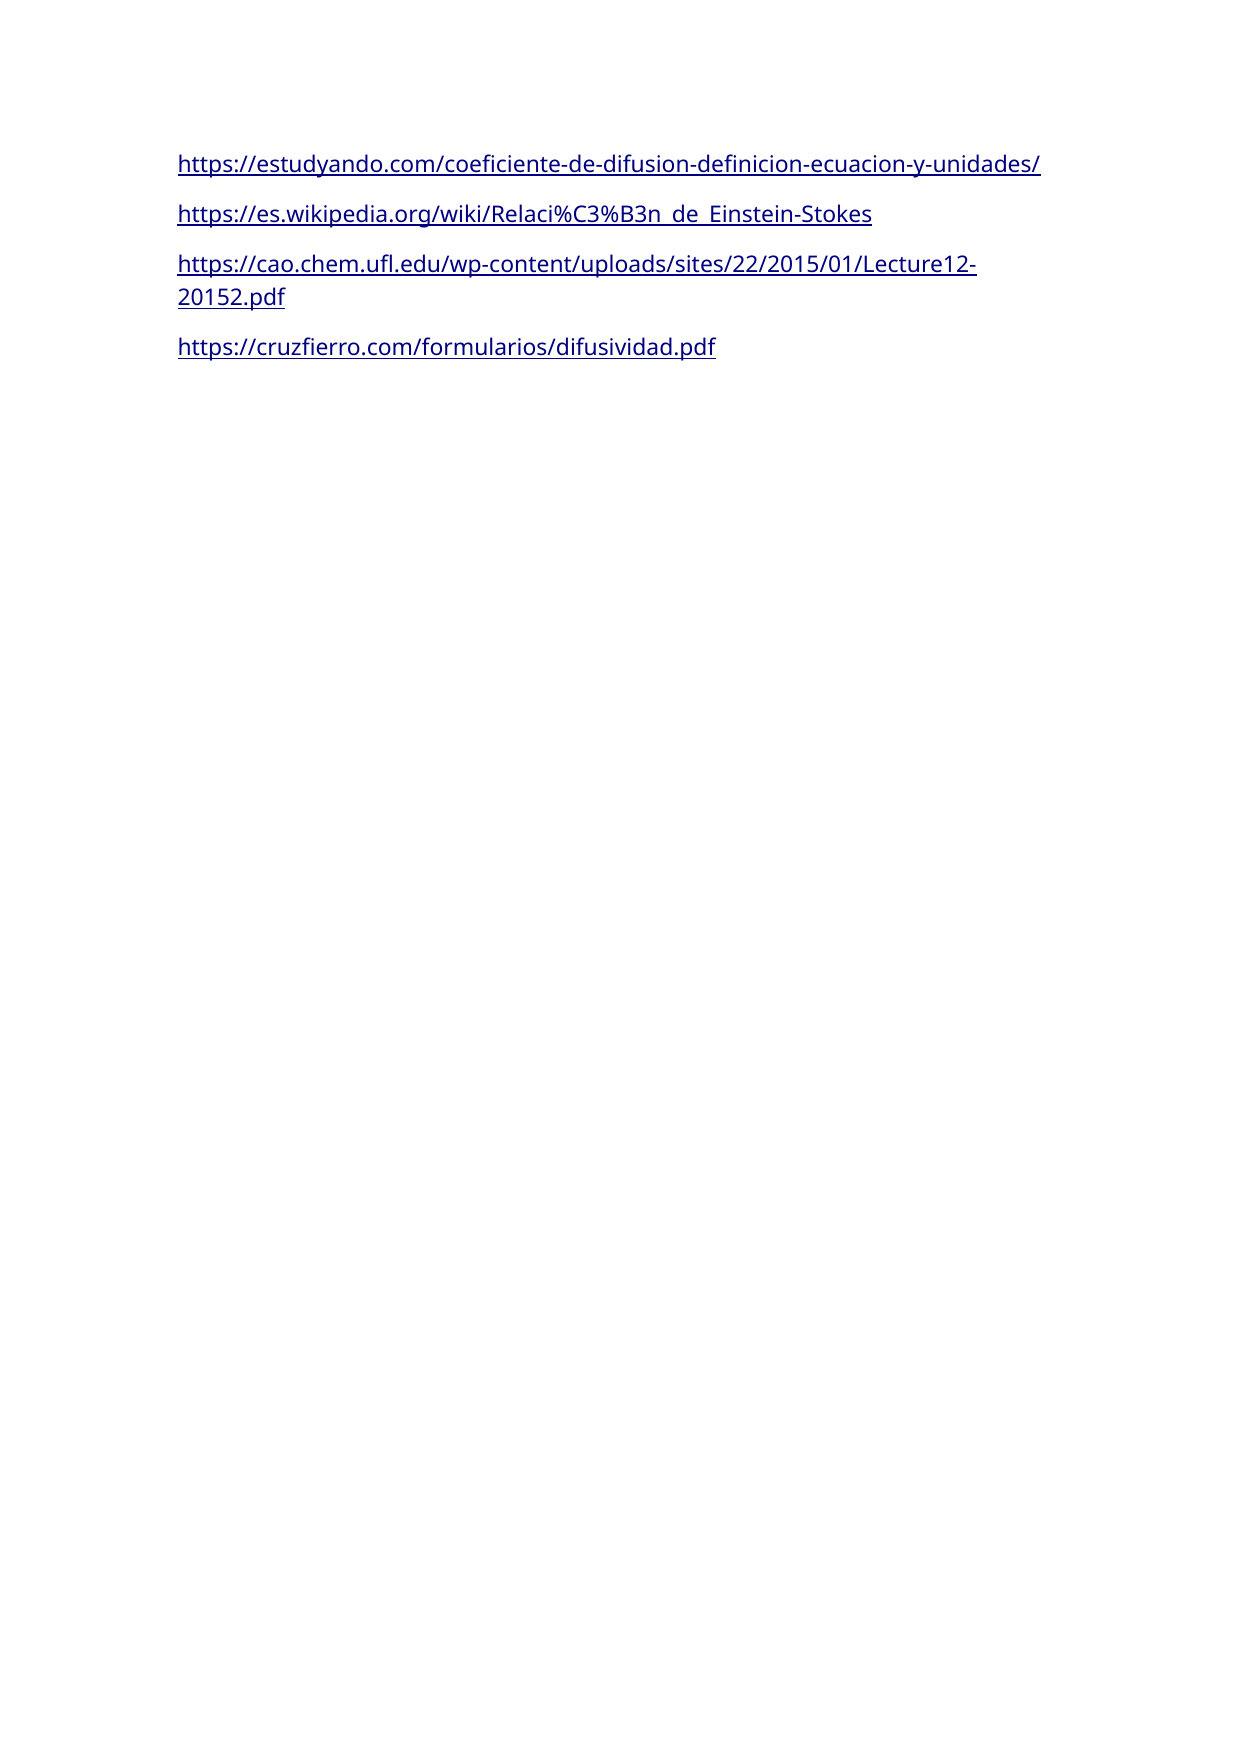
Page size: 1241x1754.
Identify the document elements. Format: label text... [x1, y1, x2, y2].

text https://cao.chem.ufl.edu/wp-content/uploads/sites/22/2015/01/Lecture12-20152.pdf [177, 248, 1063, 312]
text https://cruzfierro.com/formularios/difusividad.pdf [177, 331, 1063, 363]
text https://estudyando.com/coeficiente-de-difusion-definicion-ecuacion-y-unidades/ [177, 148, 1063, 179]
text https://es.wikipedia.org/wiki/Relaci%C3%B3n_de_Einstein-Stokes [177, 198, 1063, 229]
